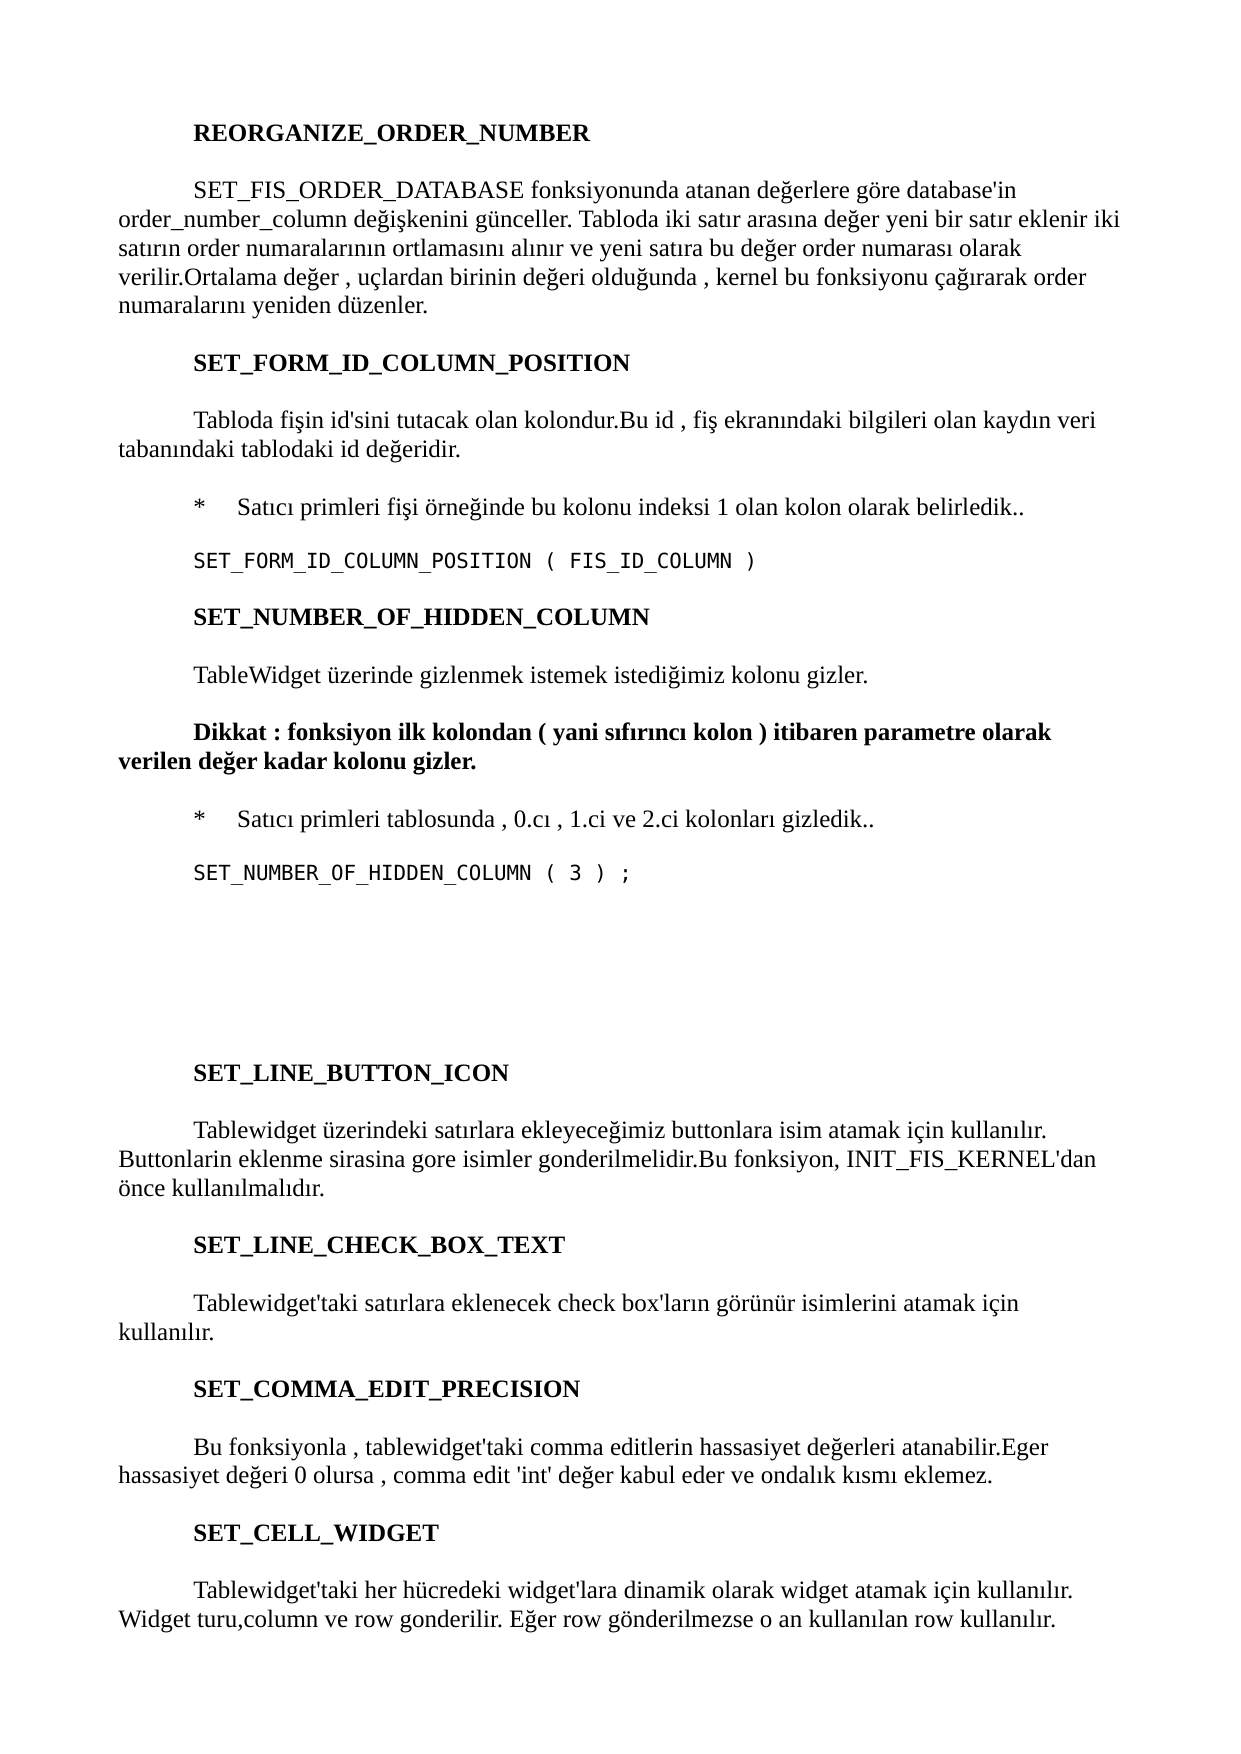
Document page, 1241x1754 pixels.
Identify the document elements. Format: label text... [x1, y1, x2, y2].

text Bu fonksiyonla , tablewidget'taki comma editlerin hassasiyet değerleri atanabilir.Eger hassasiyet değeri 0 olursa , comma edit 'int' değer kabul eder ve ondalık kısmı eklemez. [118, 1432, 1122, 1489]
text * Satıcı primleri tablosunda , 0.cı , 1.ci ve 2.ci kolonları gizledik.. [118, 804, 1122, 832]
text Tablewidget'taki satırlara eklenecek check box'ların görünür isimlerini atamak için kullanılır. [118, 1288, 1122, 1345]
text Tablewidget'taki her hücredeki widget'lara dinamik olarak widget atamak için kullanılır. Widget turu,column ve row gonderilir. Eğer row gönderilmezse o an kullanılan row kullanılır. [118, 1575, 1122, 1633]
text SET_FORM_ID_COLUMN_POSITION [118, 348, 1122, 377]
text Dikkat : fonksiyon ilk kolondan ( yani sıfırıncı kolon ) itibaren parametre olarak verilen değer kadar kolonu gizler. [118, 717, 1122, 775]
text SET_LINE_BUTTON_ICON [118, 1058, 1122, 1087]
text SET_FIS_ORDER_DATABASE fonksiyonunda atanan değerlere göre database'in order_number_column değişkenini günceller. Tabloda iki satır arasına değer yeni bir satır eklenir iki satırın order numaralarının ortlamasını alınır ve yeni satıra bu değer order numarası olarak verilir.Ortalama değer , uçlardan birinin değeri olduğunda , kernel bu fonksiyonu çağırarak order numaralarını yeniden düzenler. [118, 176, 1122, 319]
text SET_NUMBER_OF_HIDDEN_COLUMN ( 3 ) ; [118, 861, 1122, 885]
text * Satıcı primleri fişi örneğinde bu kolonu indeksi 1 olan kolon olarak belirledik.. [118, 492, 1122, 521]
text SET_FORM_ID_COLUMN_POSITION ( FIS_ID_COLUMN ) [118, 549, 1122, 574]
text Tabloda fişin id'sini tutacak olan kolondur.Bu id , fiş ekranındaki bilgileri olan kaydın veri tabanındaki tablodaki id değeridir. [118, 406, 1122, 463]
text SET_LINE_CHECK_BOX_TEXT [118, 1230, 1122, 1259]
text SET_CELL_WIDGET [118, 1518, 1122, 1547]
text SET_COMMA_EDIT_PRECISION [118, 1374, 1122, 1403]
text TableWidget üzerinde gizlenmek istemek istediğimiz kolonu gizler. [118, 660, 1122, 689]
text SET_NUMBER_OF_HIDDEN_COLUMN [118, 602, 1122, 631]
text REORGANIZE_ORDER_NUMBER [118, 118, 1122, 147]
text Tablewidget üzerindeki satırlara ekleyeceğimiz buttonlara isim atamak için kullanılır. Buttonlarin eklenme sirasina gore isimler gonderilmelidir.Bu fonksiyon, INIT_FIS_KERNEL'dan önce kullanılmalıdır. [118, 1115, 1122, 1202]
